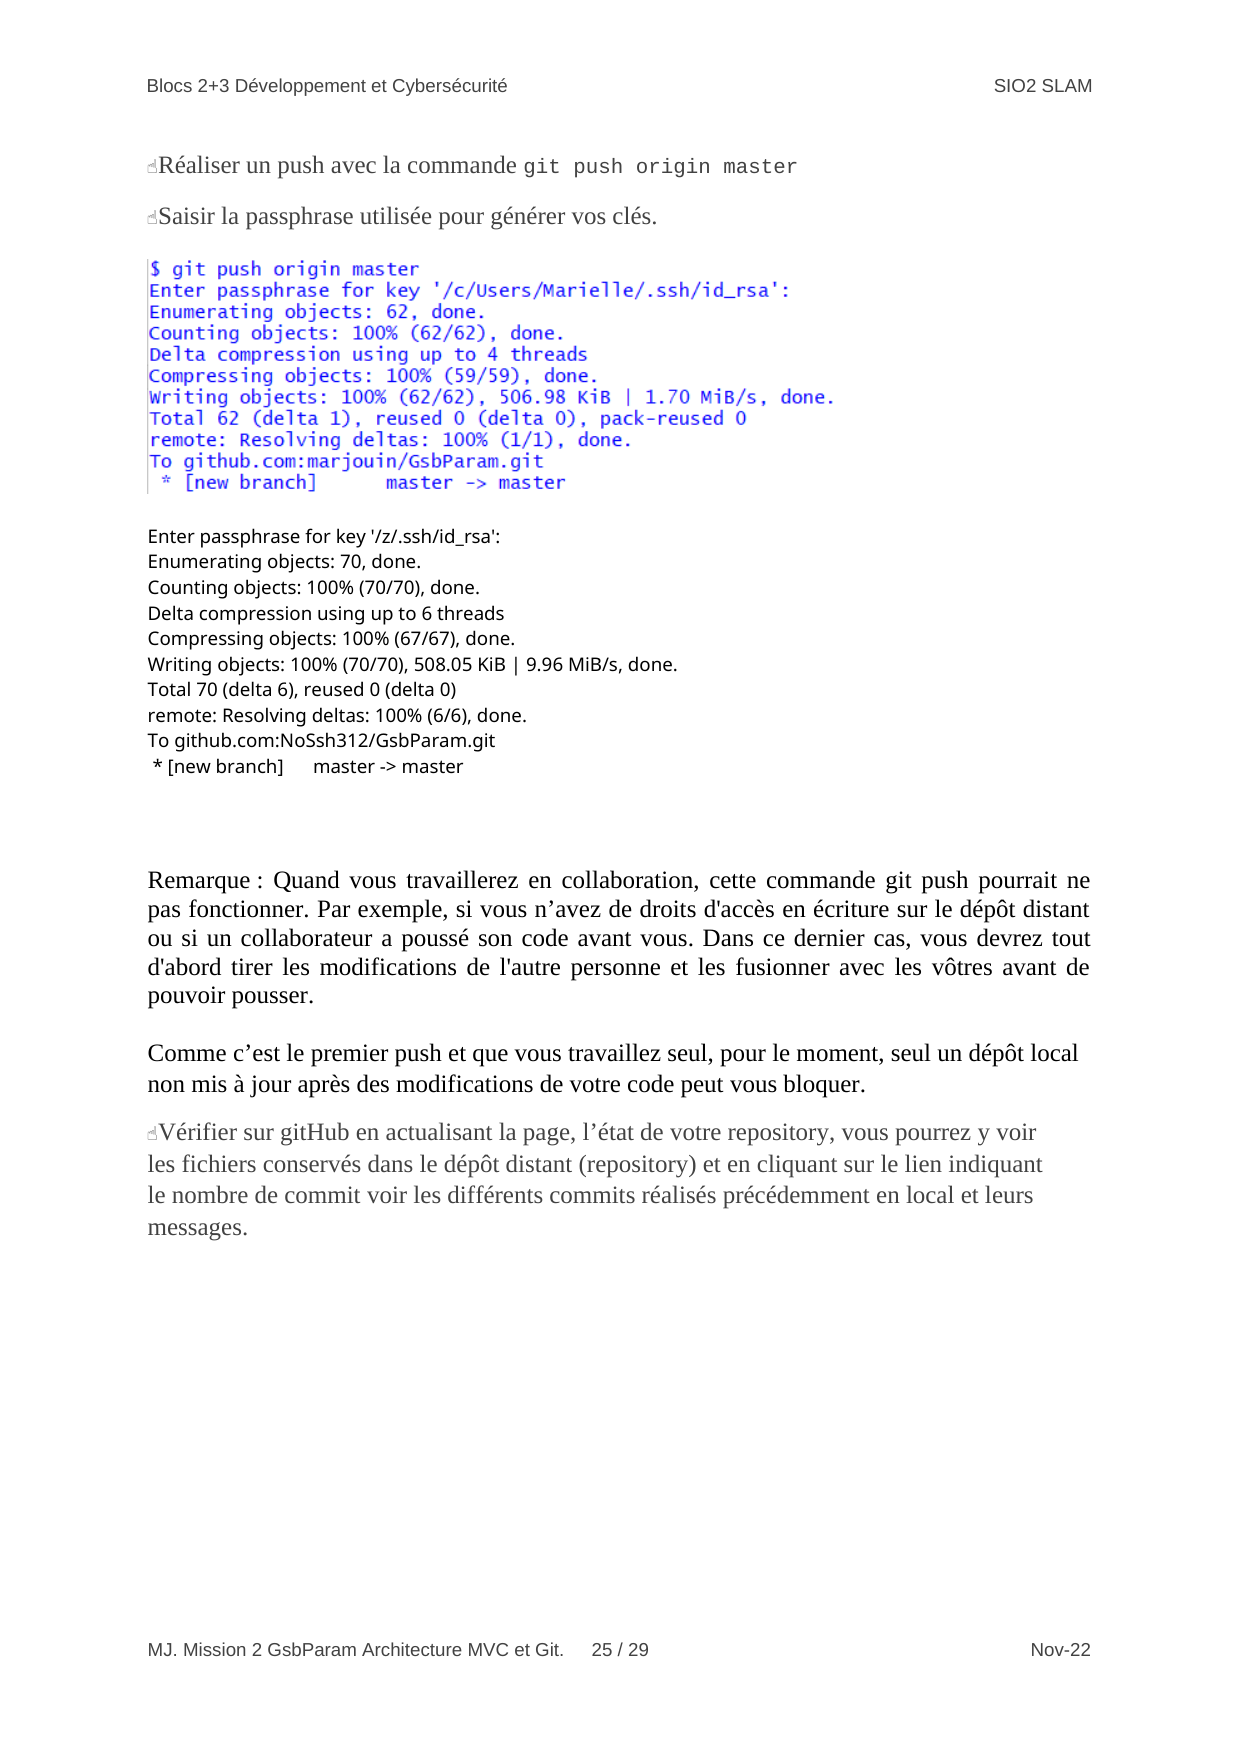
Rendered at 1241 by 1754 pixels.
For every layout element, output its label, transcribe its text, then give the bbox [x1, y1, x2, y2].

text Counting objects: 100% (70/70), done. [147, 574, 1092, 600]
picture [147, 259, 863, 494]
text Remarque : Quand vous travaillerez en collaboration, cette commande git push pourrait ne pas fonctionner. Par exemple, si vous n’avez de droits d'accès en écriture sur le dépôt distant ou si un collaborateur a poussé son code avant vous. Dans ce dernier cas, vous devrez tout d'abord tirer les modifications de l'autre personne et les fusionner avec les vôtres avant de pouvoir pousser. [147, 866, 1092, 1009]
text Vérifier sur gitHub en actualisant la page, l’état de votre repository, vous pourrez y voir les fichiers conservés dans le dépôt distant (repository) et en cliquant sur le lien indiquant le nombre de commit voir les différents commits réalisés précédemment en local et leurs messages. [146, 1117, 1057, 1241]
text Saisir la passphrase utilisée pour générer vos clés. [146, 201, 1057, 230]
text Delta compression using up to 6 threads [147, 600, 1092, 625]
text Comme c’est le premier push et que vous travaillez seul, pour le moment, seul un dépôt local non mis à jour après des modifications de votre code peut vous bloquer. [147, 1038, 1092, 1098]
text Compressing objects: 100% (67/67), done. [147, 625, 1092, 651]
text Writing objects: 100% (70/70), 508.05 KiB | 9.96 MiB/s, done. [147, 651, 1092, 676]
text remote: Resolving deltas: 100% (6/6), done. [147, 702, 1092, 727]
text Enumerating objects: 70, done. [147, 549, 1092, 574]
text Total 70 (delta 6), reused 0 (delta 0) [147, 676, 1092, 702]
text Enter passphrase for key '/z/.ssh/id_rsa': [147, 523, 1092, 549]
text To github.com:NoSsh312/GsbParam.git [147, 727, 1092, 753]
text * [new branch] master -> master [147, 753, 1092, 778]
text Réaliser un push avec la commande git push origin master [146, 150, 1057, 179]
